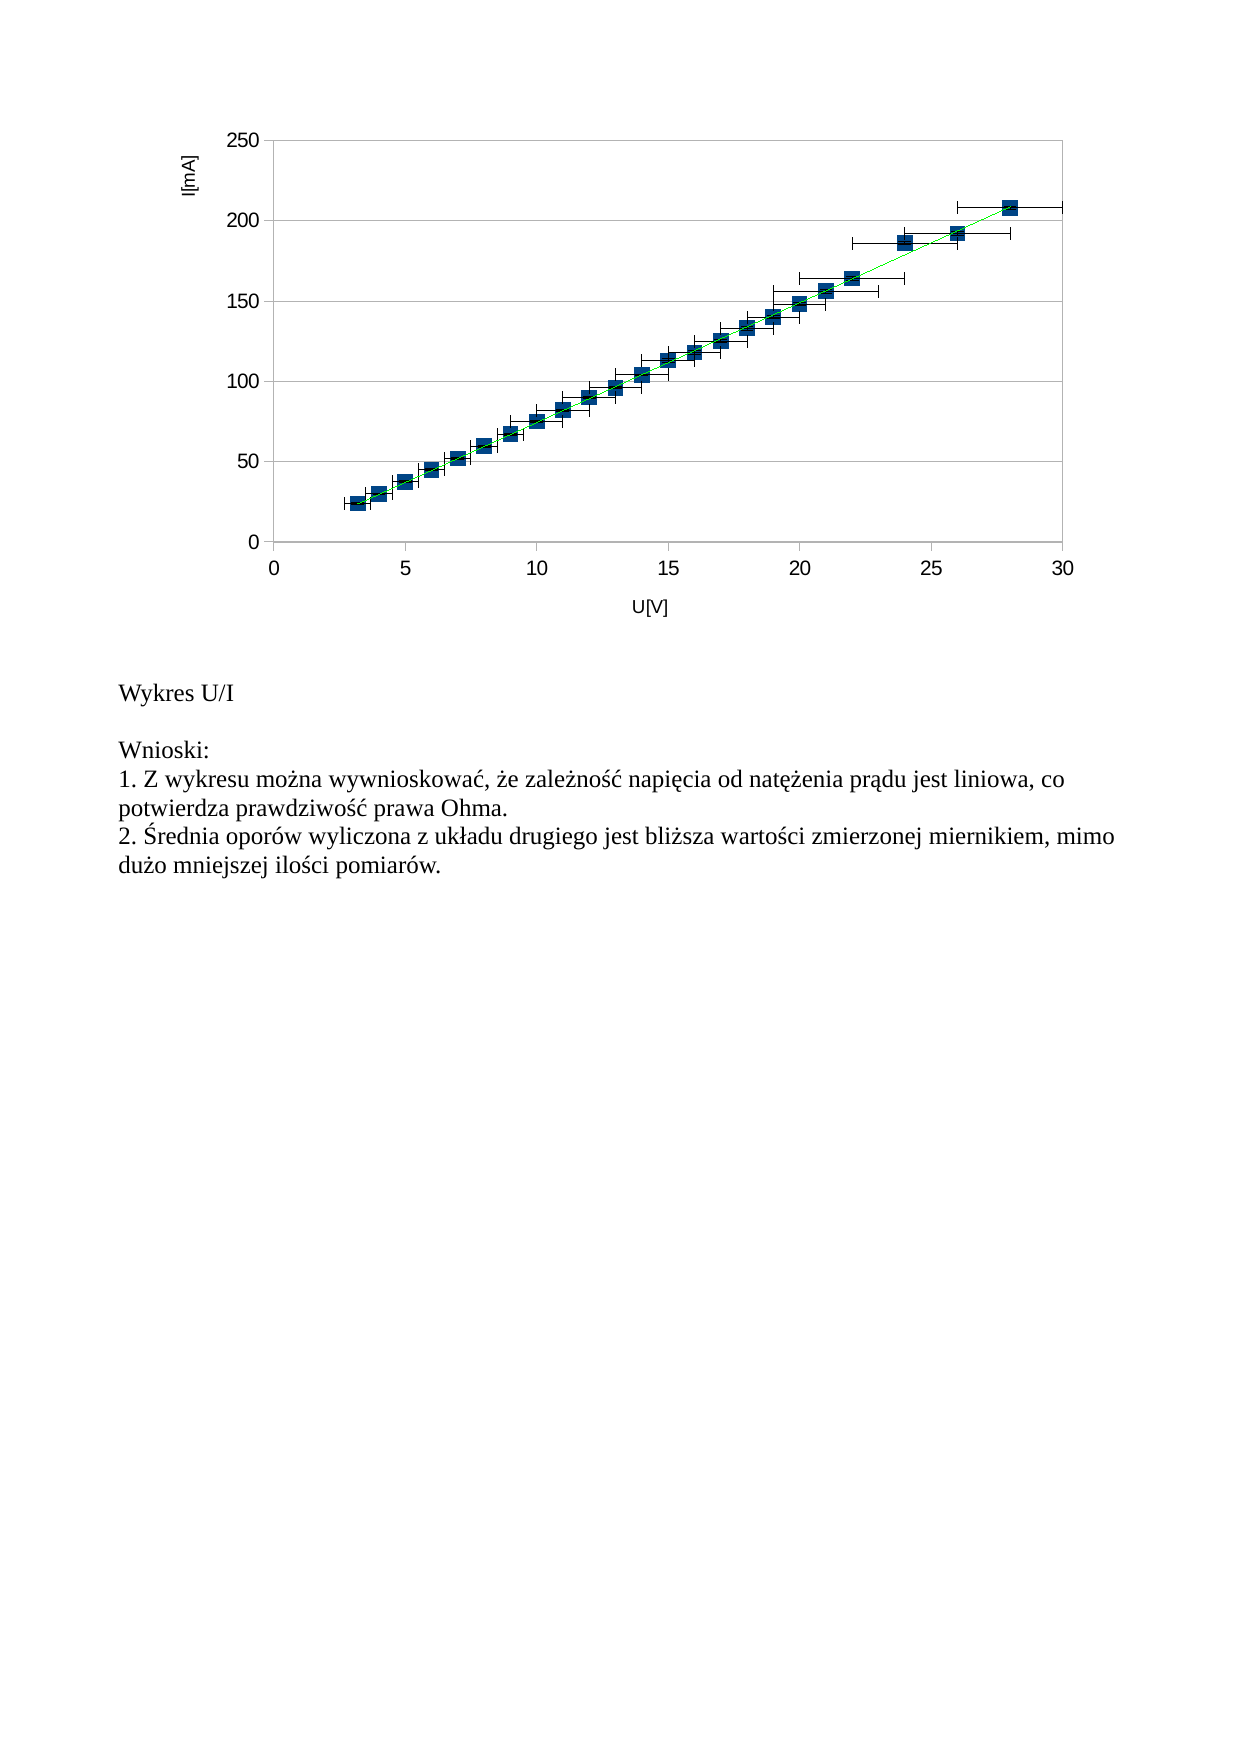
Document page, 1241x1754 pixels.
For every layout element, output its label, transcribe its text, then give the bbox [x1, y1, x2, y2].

text 1. Z wykresu można wywnioskować, że zależność napięcia od natężenia prądu jest liniowa, co potwierdza prawdziwość prawa Ohma. [118, 764, 1122, 821]
text Wykres U/I [118, 678, 1122, 706]
text Wnioski: [118, 735, 1122, 764]
text 2. Średnia oporów wyliczona z układu drugiego jest bliższa wartości zmierzonej miernikiem, mimo dużo mniejszej ilości pomiarów. [118, 821, 1122, 879]
